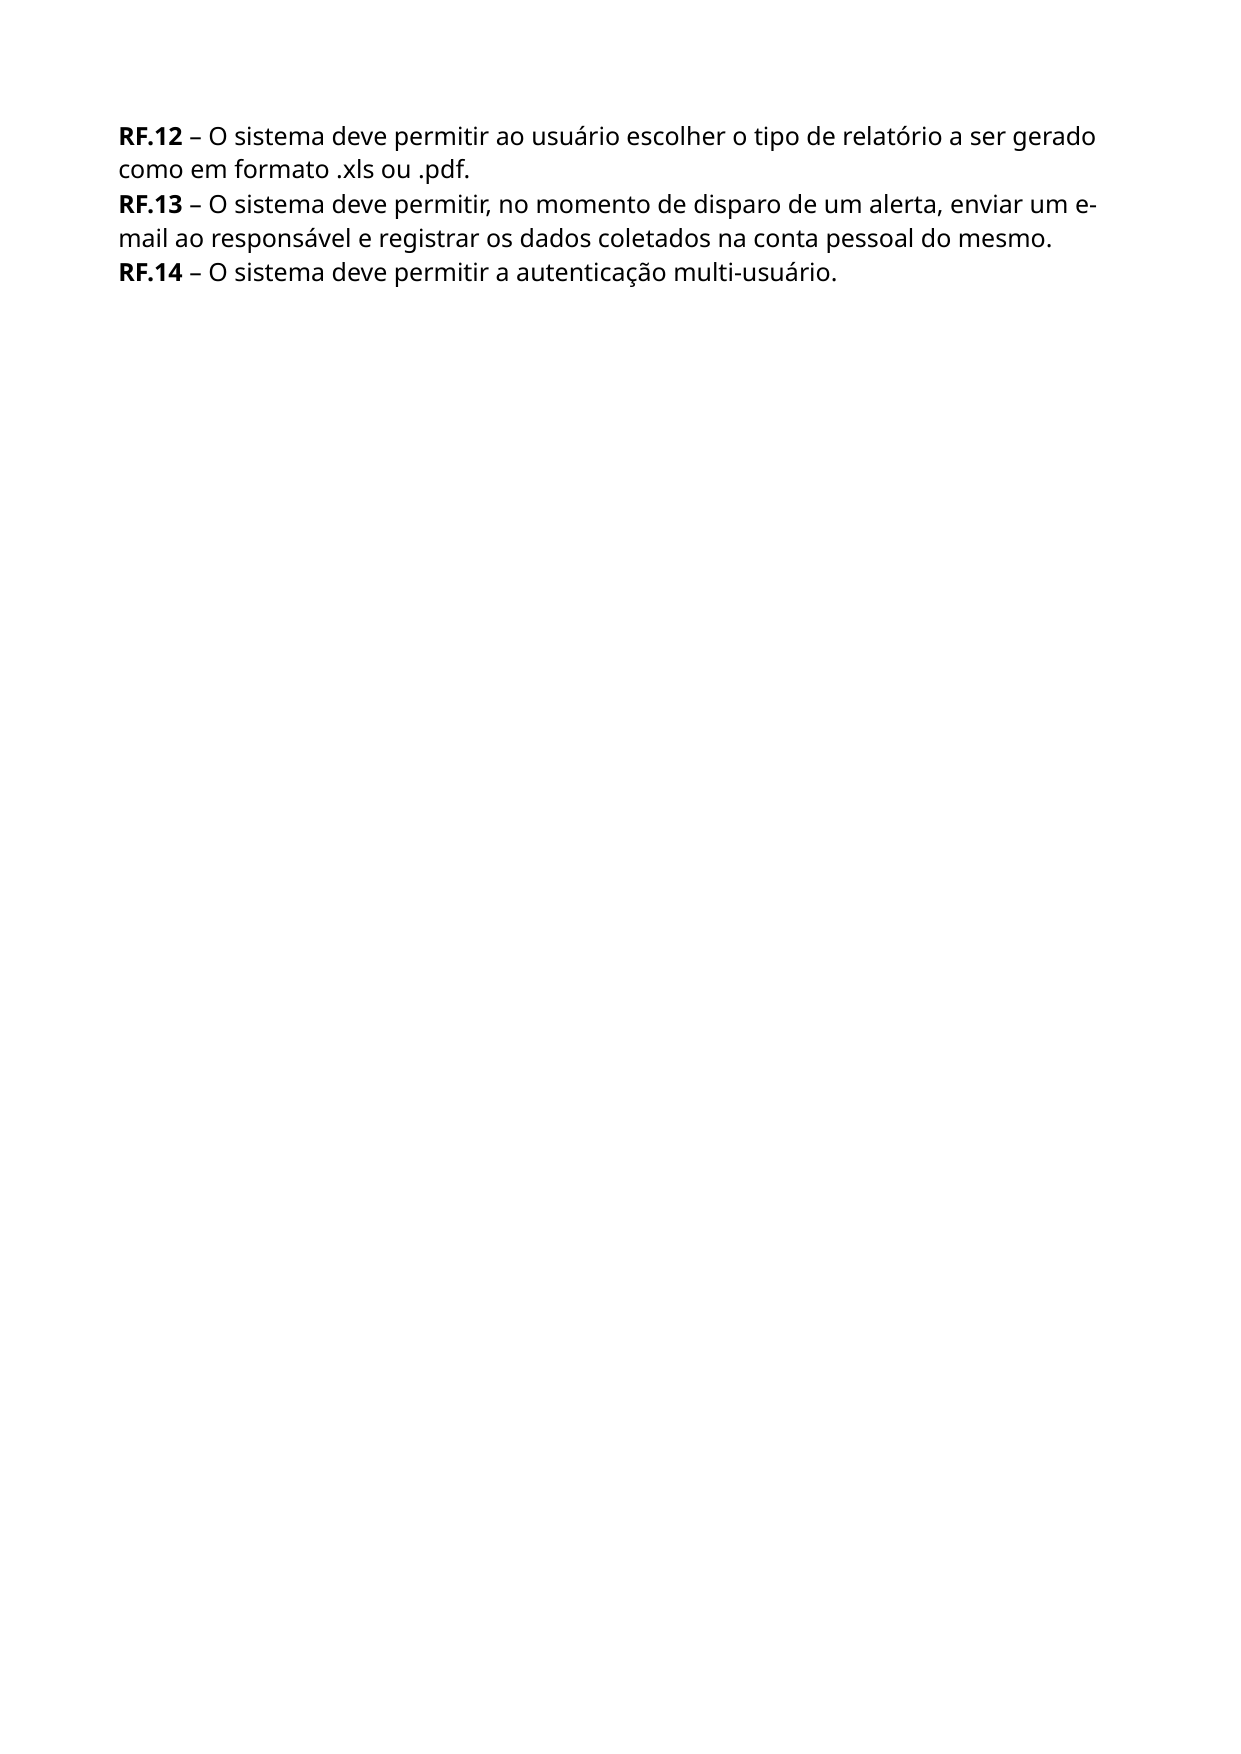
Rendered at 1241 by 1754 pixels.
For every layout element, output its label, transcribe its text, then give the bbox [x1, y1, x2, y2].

text RF.12 – O sistema deve permitir ao usuário escolher o tipo de relatório a ser gerado como em formato .xls ou .pdf. [118, 118, 1122, 186]
text RF.13 – O sistema deve permitir, no momento de disparo de um alerta, enviar um e-mail ao responsável e registrar os dados coletados na conta pessoal do mesmo. [118, 186, 1122, 254]
text RF.14 – O sistema deve permitir a autenticação multi-usuário. [118, 254, 1122, 288]
